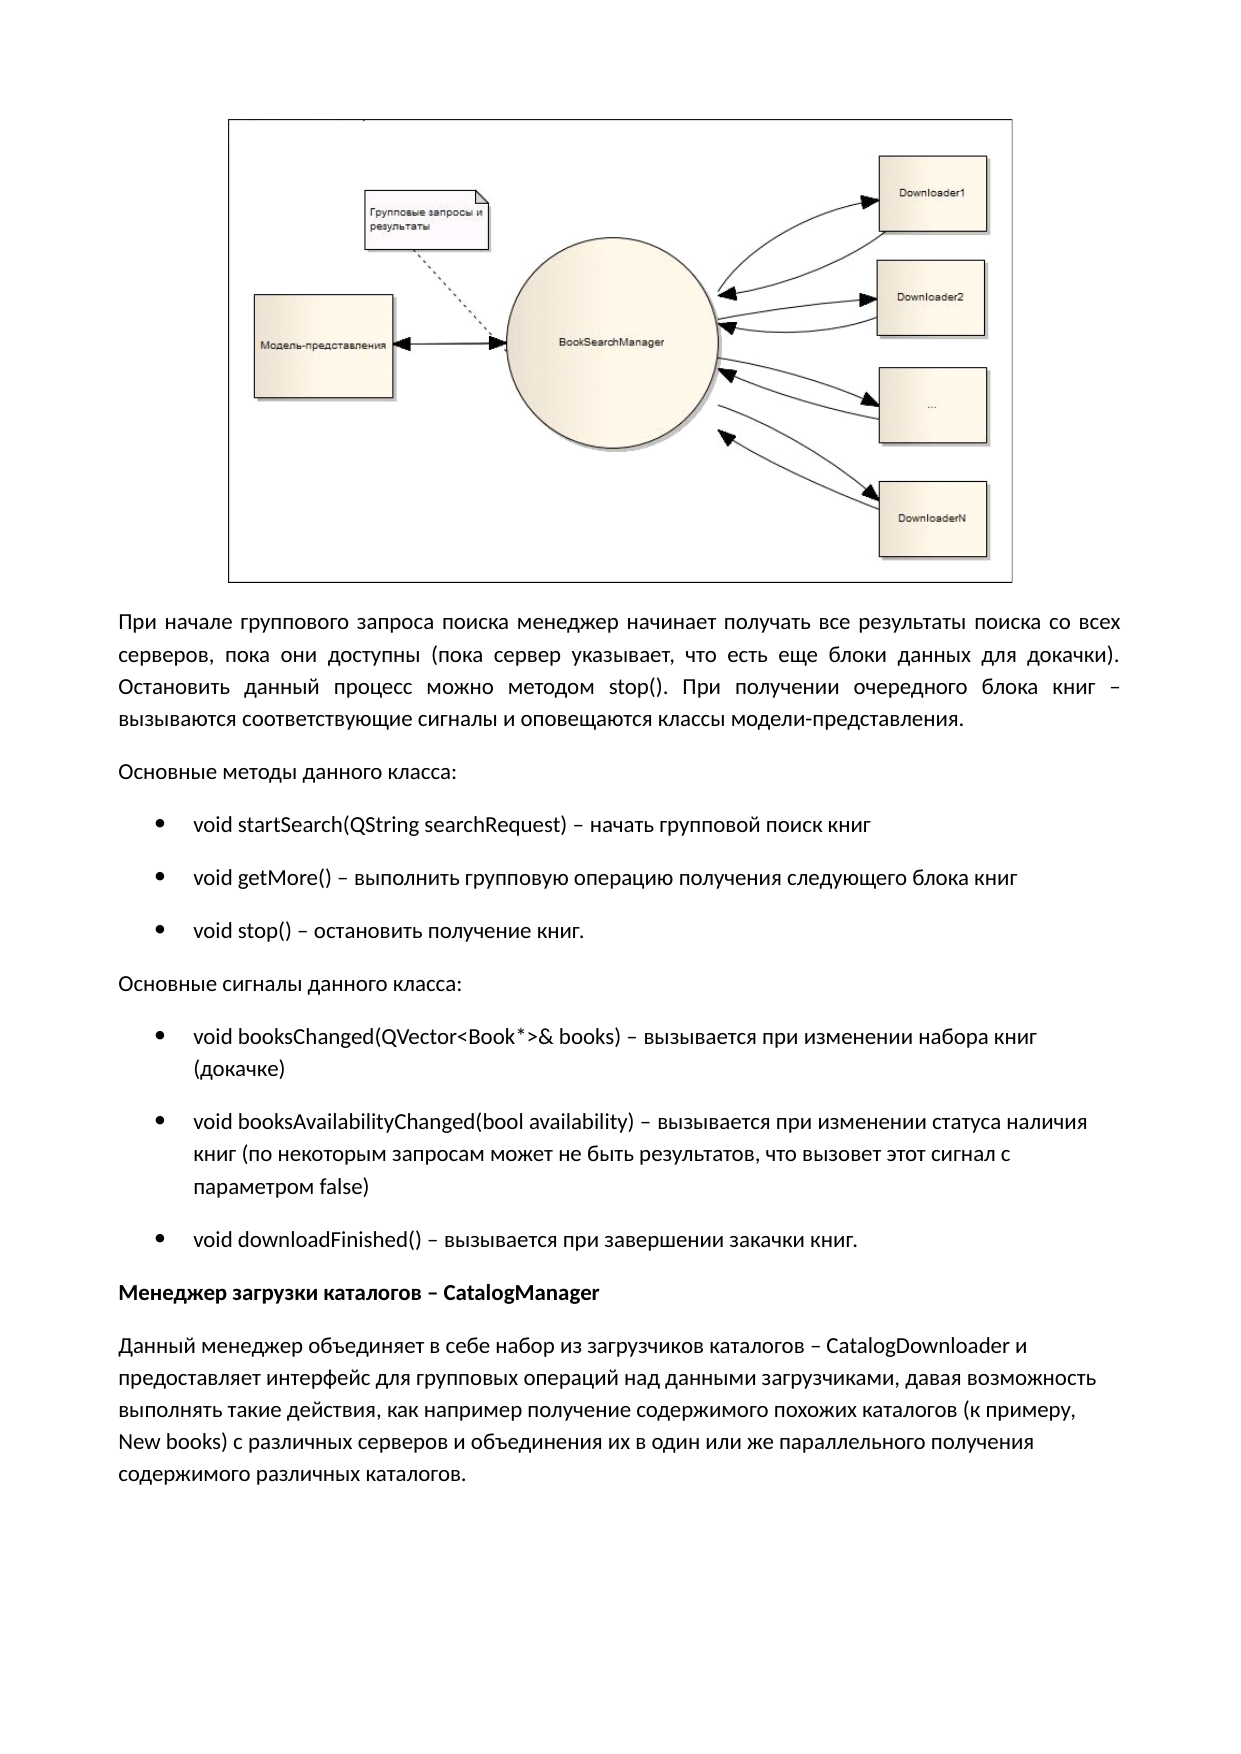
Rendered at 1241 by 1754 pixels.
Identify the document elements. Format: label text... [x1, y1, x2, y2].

text Данный менеджер объединяет в себе набор из загрузчиков каталогов – CatalogDownloader и предоставляет интерфейс для групповых операций над данными загрузчиками, давая возможность выполнять такие действия, как например получение содержимого похожих каталогов (к примеру, New books) с различных серверов и объединения их в один или же параллельного получения содержимого различных каталогов. [118, 1331, 1122, 1488]
list void getMore() – выполнить групповую операцию получения следующего блока книг [156, 863, 1122, 891]
list void startSearch(QString searchRequest) – начать групповой поиск книг [156, 810, 1122, 838]
list void downloadFinished() – вызывается при завершении закачки книг. [156, 1225, 1122, 1253]
list void stop() – остановить получение книг. [156, 916, 1122, 944]
text При начале группового запроса поиска менеджер начинает получать все результаты поиска со всех серверов, пока они доступны (пока сервер указывает, что есть еще блоки данных для докачки). Остановить данный процесс можно методом stop(). При получении очередного блока книг – вызываются соответствующие сигналы и оповещаются классы модели-представления. [118, 607, 1122, 732]
text Основные сигналы данного класса: [118, 969, 1122, 997]
list void booksChanged(QVector<Book*>& books) – вызывается при изменении набора книг (докачке) [156, 1022, 1122, 1082]
list void booksAvailabilityChanged(bool availability) – вызывается при изменении статуса наличия книг (по некоторым запросам может не быть результатов, что вызовет этот сигнал с параметром false) [156, 1107, 1122, 1200]
text Основные методы данного класса: [118, 757, 1122, 785]
text Менеджер загрузки каталогов – CatalogManager [118, 1278, 1122, 1306]
